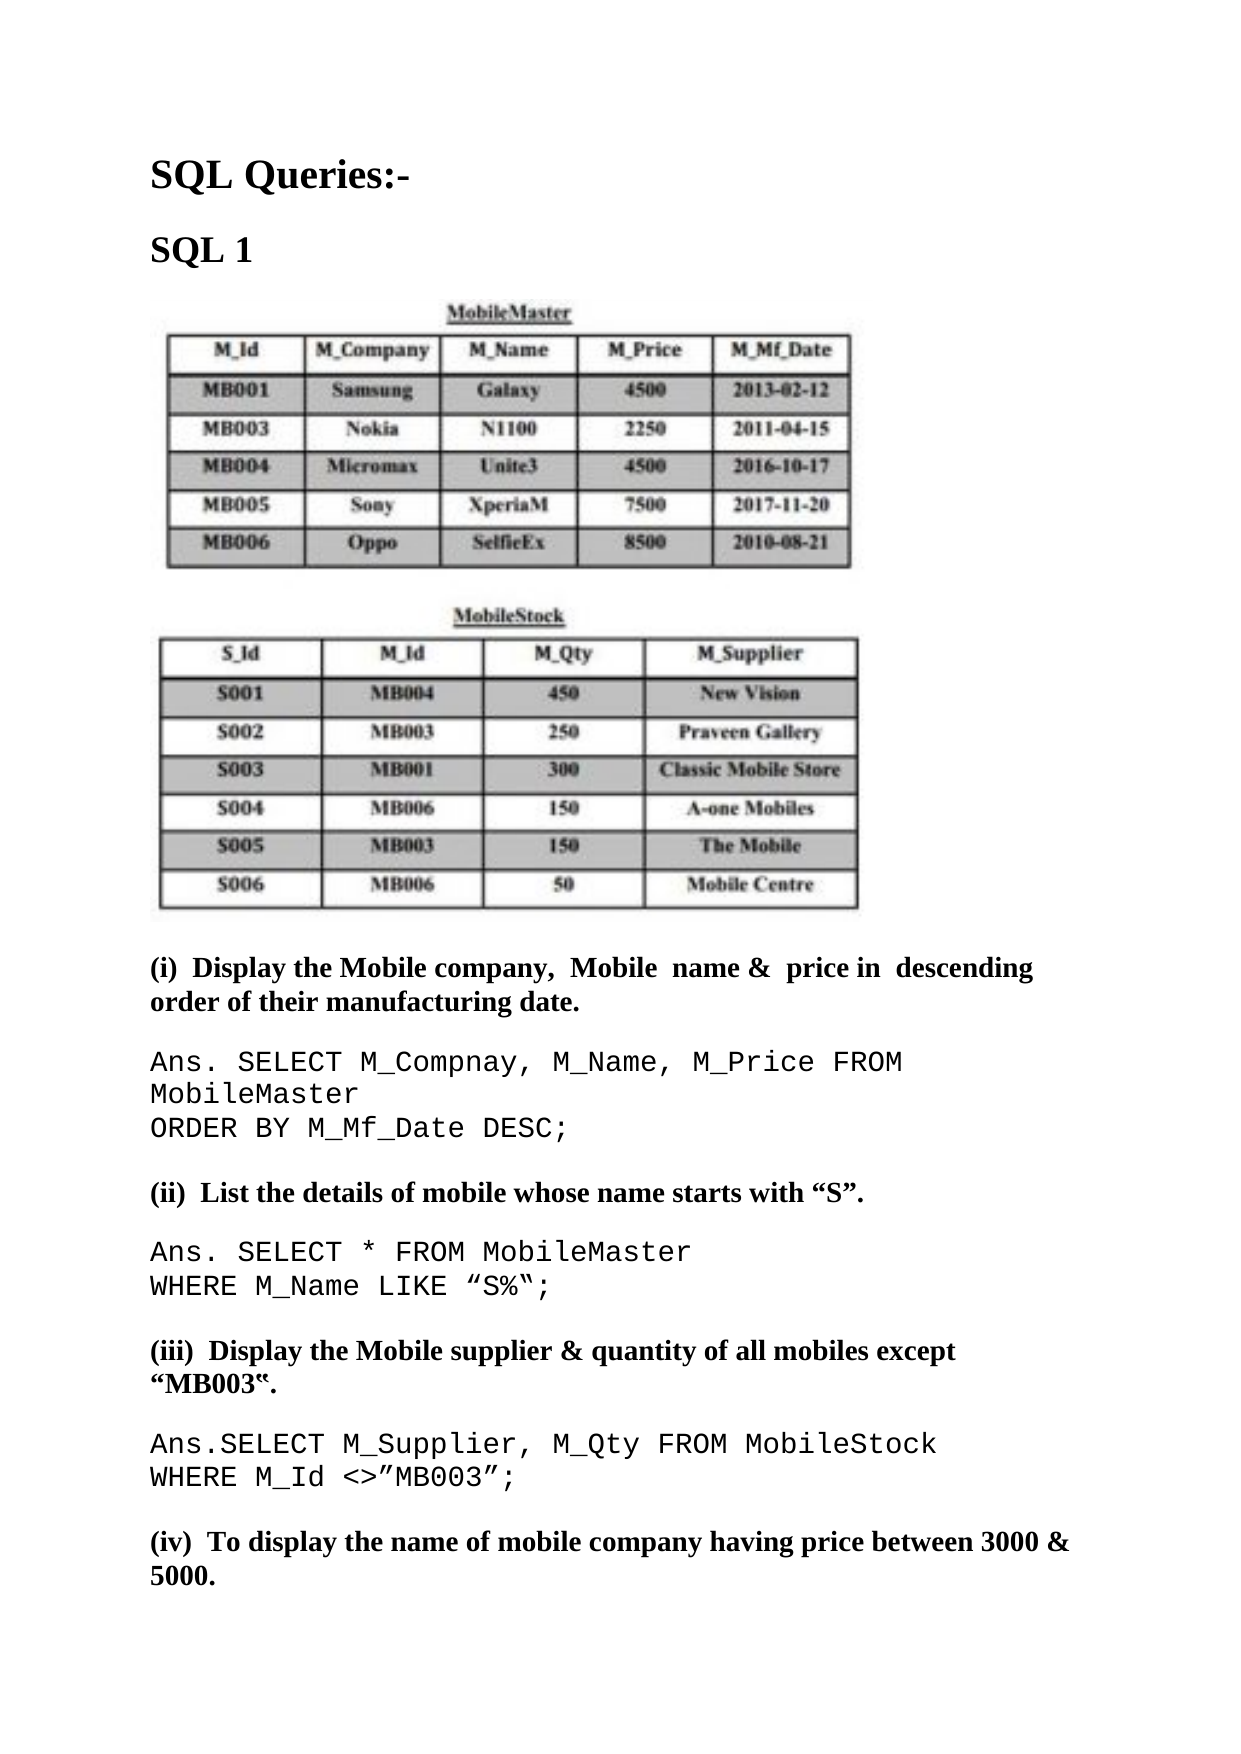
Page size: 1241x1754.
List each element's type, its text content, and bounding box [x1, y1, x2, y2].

text (i) Display the Mobile company, Mobile name & price in descending order of their manufacturing date. [150, 950, 1090, 1017]
text WHERE M_Name LIKE “S%‟; [150, 1271, 1090, 1304]
picture [150, 299, 874, 922]
text (ii) List the details of mobile whose name starts with “S”. [150, 1175, 1090, 1208]
text (iv) To display the name of mobile company having price between 3000 & 5000. [150, 1524, 1090, 1591]
text Ans. SELECT * FROM MobileMaster [150, 1238, 1090, 1271]
subtitle SQL 1 [150, 227, 1090, 270]
text ORDER BY M_Mf_Date DESC; [150, 1113, 1090, 1146]
text Ans. SELECT M_Compnay, M_Name, M_Price FROM MobileMaster [150, 1047, 1090, 1113]
text Ans.SELECT M_Supplier, M_Qty FROM MobileStock [150, 1429, 1090, 1462]
text (iii) Display the Mobile supplier & quantity of all mobiles except “MB003‟. [150, 1333, 1090, 1400]
subtitle SQL Queries:- [150, 150, 1090, 198]
text WHERE M_Id <>”MB003”; [150, 1462, 1090, 1495]
